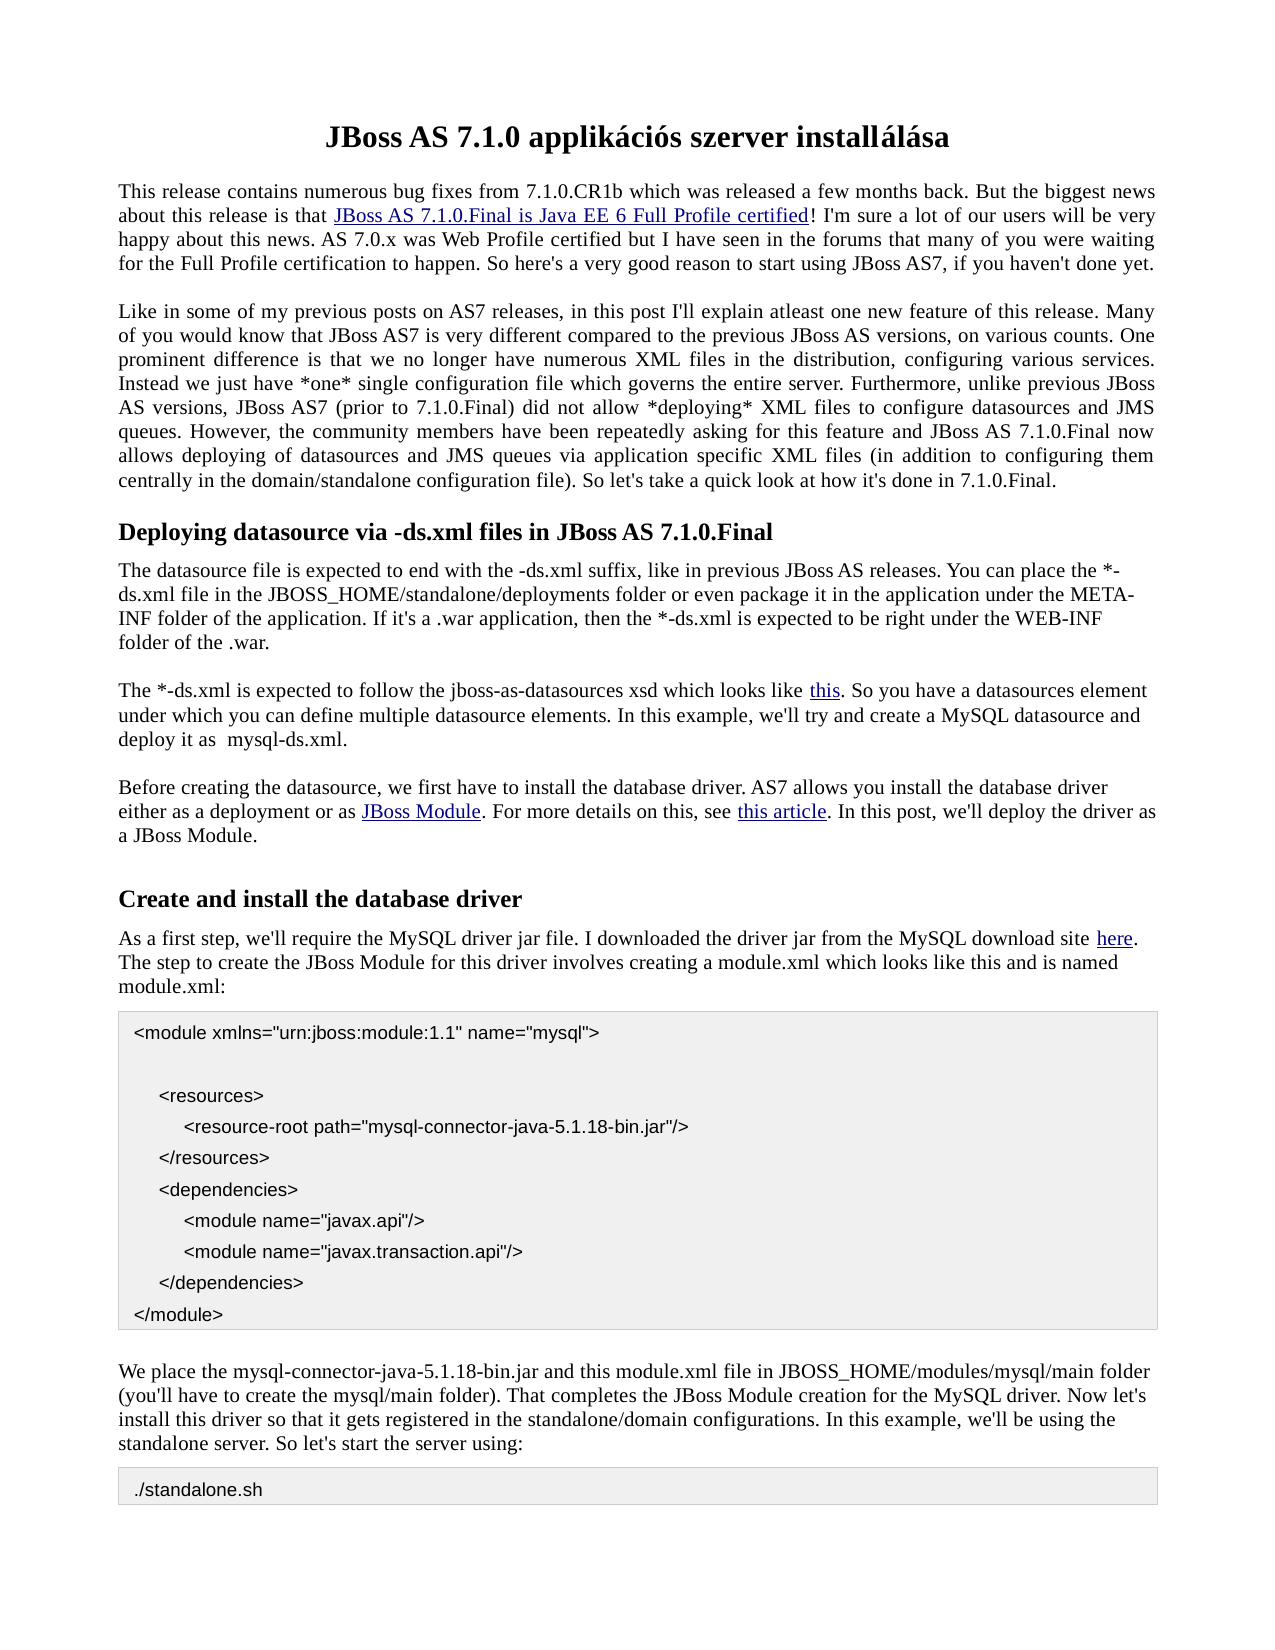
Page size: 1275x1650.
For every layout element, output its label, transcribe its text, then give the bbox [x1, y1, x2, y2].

text We place the mysql-connector-java-5.1.18-bin.jar and this module.xml file in JBOSS_HOME/modules/mysql/main folder (you'll have to create the mysql/main folder). That completes the JBoss Module creation for the MySQL driver. Now let's install this driver so that it gets registered in the standalone/domain configurations. In this example, we'll be using the standalone server. So let's start the server using: [118, 1358, 1157, 1455]
text JBoss AS 7.1.0 applikációs szerver installálása [118, 118, 1157, 154]
text <resource-root path="mysql-connector-java-5.1.18-bin.jar"/> [119, 1104, 1157, 1136]
text </module> [119, 1292, 1157, 1329]
text <dependencies> [119, 1167, 1157, 1198]
text </dependencies> [119, 1261, 1157, 1292]
text <module name="javax.api"/> [119, 1198, 1157, 1229]
text This release contains numerous bug fixes from 7.1.0.CR1b which was released a few months back. But the biggest news about this release is that JBoss AS 7.1.0.Final is Java EE 6 Full Profile certified! I'm sure a lot of our users will be very happy about this news. AS 7.0.x was Web Profile certified but I have seen in the forums that many of you were waiting for the Full Profile certification to happen. So here's a very good reason to start using JBoss AS7, if you haven't done yet. Like in some of my previous posts on AS7 releases, in this post I'll explain atleast one new feature of this release. Many of you would know that JBoss AS7 is very different compared to the previous JBoss AS versions, on various counts. One prominent difference is that we no longer have numerous XML files in the distribution, configuring various services. Instead we just have *one* single configuration file which governs the entire server. Furthermore, unlike previous JBoss AS versions, JBoss AS7 (prior to 7.1.0.Final) did not allow *deploying* XML files to configure datasources and JMS queues. However, the community members have been repeatedly asking for this feature and JBoss AS 7.1.0.Final now allows deploying of datasources and JMS queues via application specific XML files (in addition to configuring them centrally in the domain/standalone configuration file). So let's take a quick look at how it's done in 7.1.0.Final. [118, 179, 1157, 491]
text </resources> [119, 1136, 1157, 1167]
subtitle Deploying datasource via -ds.xml files in JBoss AS 7.1.0.Final [118, 516, 1157, 546]
text <resources> [119, 1073, 1157, 1104]
text As a first step, we'll require the MySQL driver jar file. I downloaded the driver jar from the MySQL download site here. The step to create the JBoss Module for this driver involves creating a module.xml which looks like this and is named module.xml: [118, 926, 1157, 998]
text <module xmlns="urn:jboss:module:1.1" name="mysql"> [119, 1012, 1157, 1042]
text <module name="javax.transaction.api"/> [119, 1229, 1157, 1261]
text ./standalone.sh [119, 1468, 1157, 1504]
text The datasource file is expected to end with the -ds.xml suffix, like in previous JBoss AS releases. You can place the *-ds.xml file in the JBOSS_HOME/standalone/deployments folder or even package it in the application under the META-INF folder of the application. If it's a .war application, then the *-ds.xml is expected to be right under the WEB-INF folder of the .war. The *-ds.xml is expected to follow the jboss-as-datasources xsd which looks like this. So you have a datasources element under which you can define multiple datasource elements. In this example, we'll try and create a MySQL datasource and deploy it as mysql-ds.xml. Before creating the datasource, we first have to install the database driver. AS7 allows you install the database driver either as a deployment or as JBoss Module. For more details on this, see this article. In this post, we'll deploy the driver as a JBoss Module. [118, 558, 1157, 847]
subtitle Create and install the database driver [118, 884, 1157, 913]
